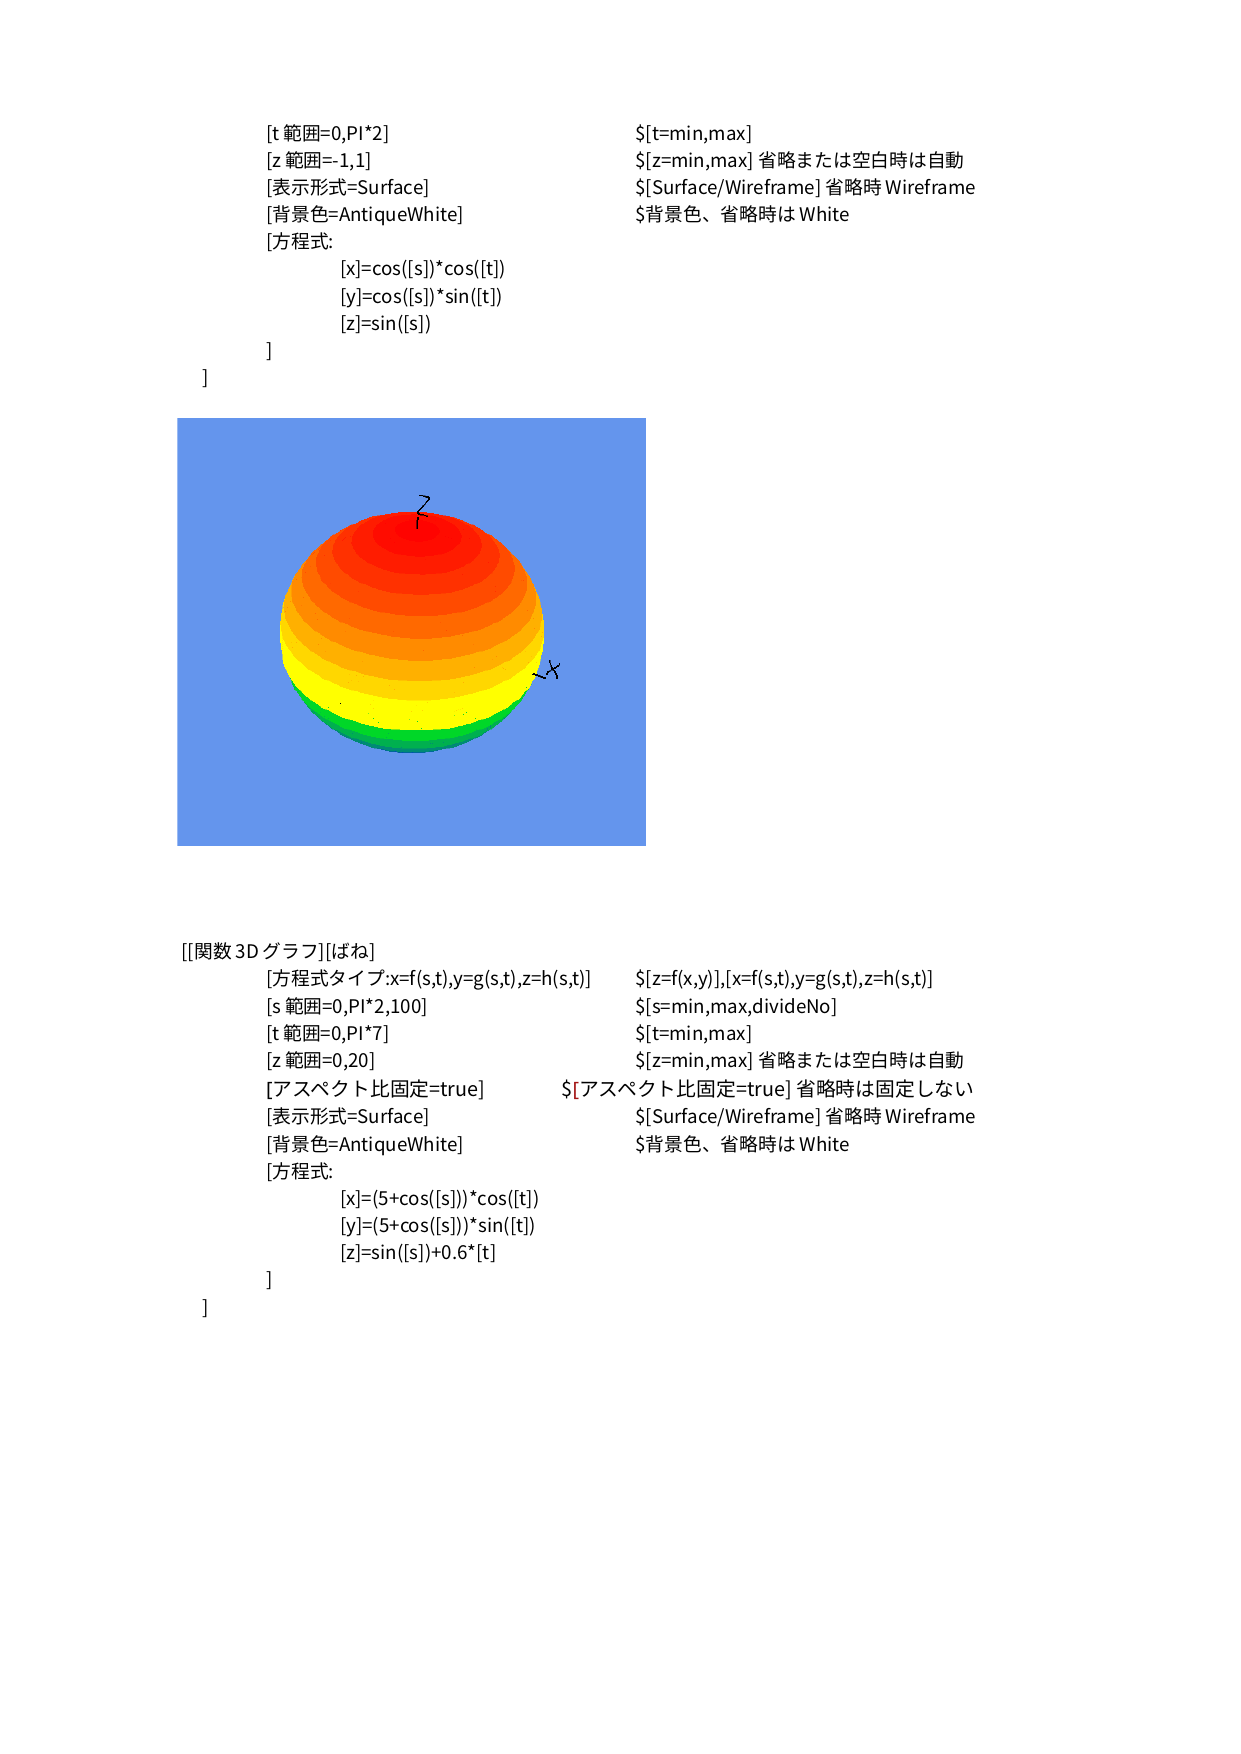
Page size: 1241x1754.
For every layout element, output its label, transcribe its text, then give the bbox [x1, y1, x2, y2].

text [アスペクト比固定=true] $[アスペクト比固定=true] 省略時は固定しない [177, 1073, 1122, 1102]
text [t範囲=0,PI*7] $[t=min,max] [177, 1018, 1122, 1046]
text [t範囲=0,PI*2] $[t=min,max] [177, 118, 1122, 145]
text [背景色=AntiqueWhite] $背景色、省略時はWhite [177, 200, 1122, 227]
text ] [177, 363, 1122, 390]
text [表示形式=Surface] $[Surface/Wireframe] 省略時Wireframe [177, 172, 1122, 200]
text ] [177, 336, 1122, 363]
text [x]=cos([s])*cos([t]) [177, 254, 1122, 281]
text [z]=sin([s]) [177, 308, 1122, 336]
text [y]=cos([s])*sin([t]) [177, 281, 1122, 308]
text [方程式: [177, 227, 1122, 254]
picture [177, 418, 646, 846]
text [[関数3Dグラフ][ばね] [177, 937, 1122, 964]
text [表示形式=Surface] $[Surface/Wireframe] 省略時Wireframe [背景色=AntiqueWhite] $背景色、省略時はWhite [方程式: [x]=(5+cos([s]))*cos([t]) [y]=(5+cos([s]))*sin([t]) [z]=sin([s])+0.6*[t] ] ] [177, 1102, 1122, 1319]
text [s範囲=0,PI*2,100] $[s=min,max,divideNo] [177, 991, 1122, 1018]
text [方程式タイプ:x=f(s,t),y=g(s,t),z=h(s,t)] $[z=f(x,y)],[x=f(s,t),y=g(s,t),z=h(s,t)] [177, 964, 1122, 991]
text [z範囲=-1,1] $[z=min,max] 省略または空白時は自動 [177, 145, 1122, 172]
text [z範囲=0,20] $[z=min,max] 省略または空白時は自動 [177, 1046, 1122, 1073]
